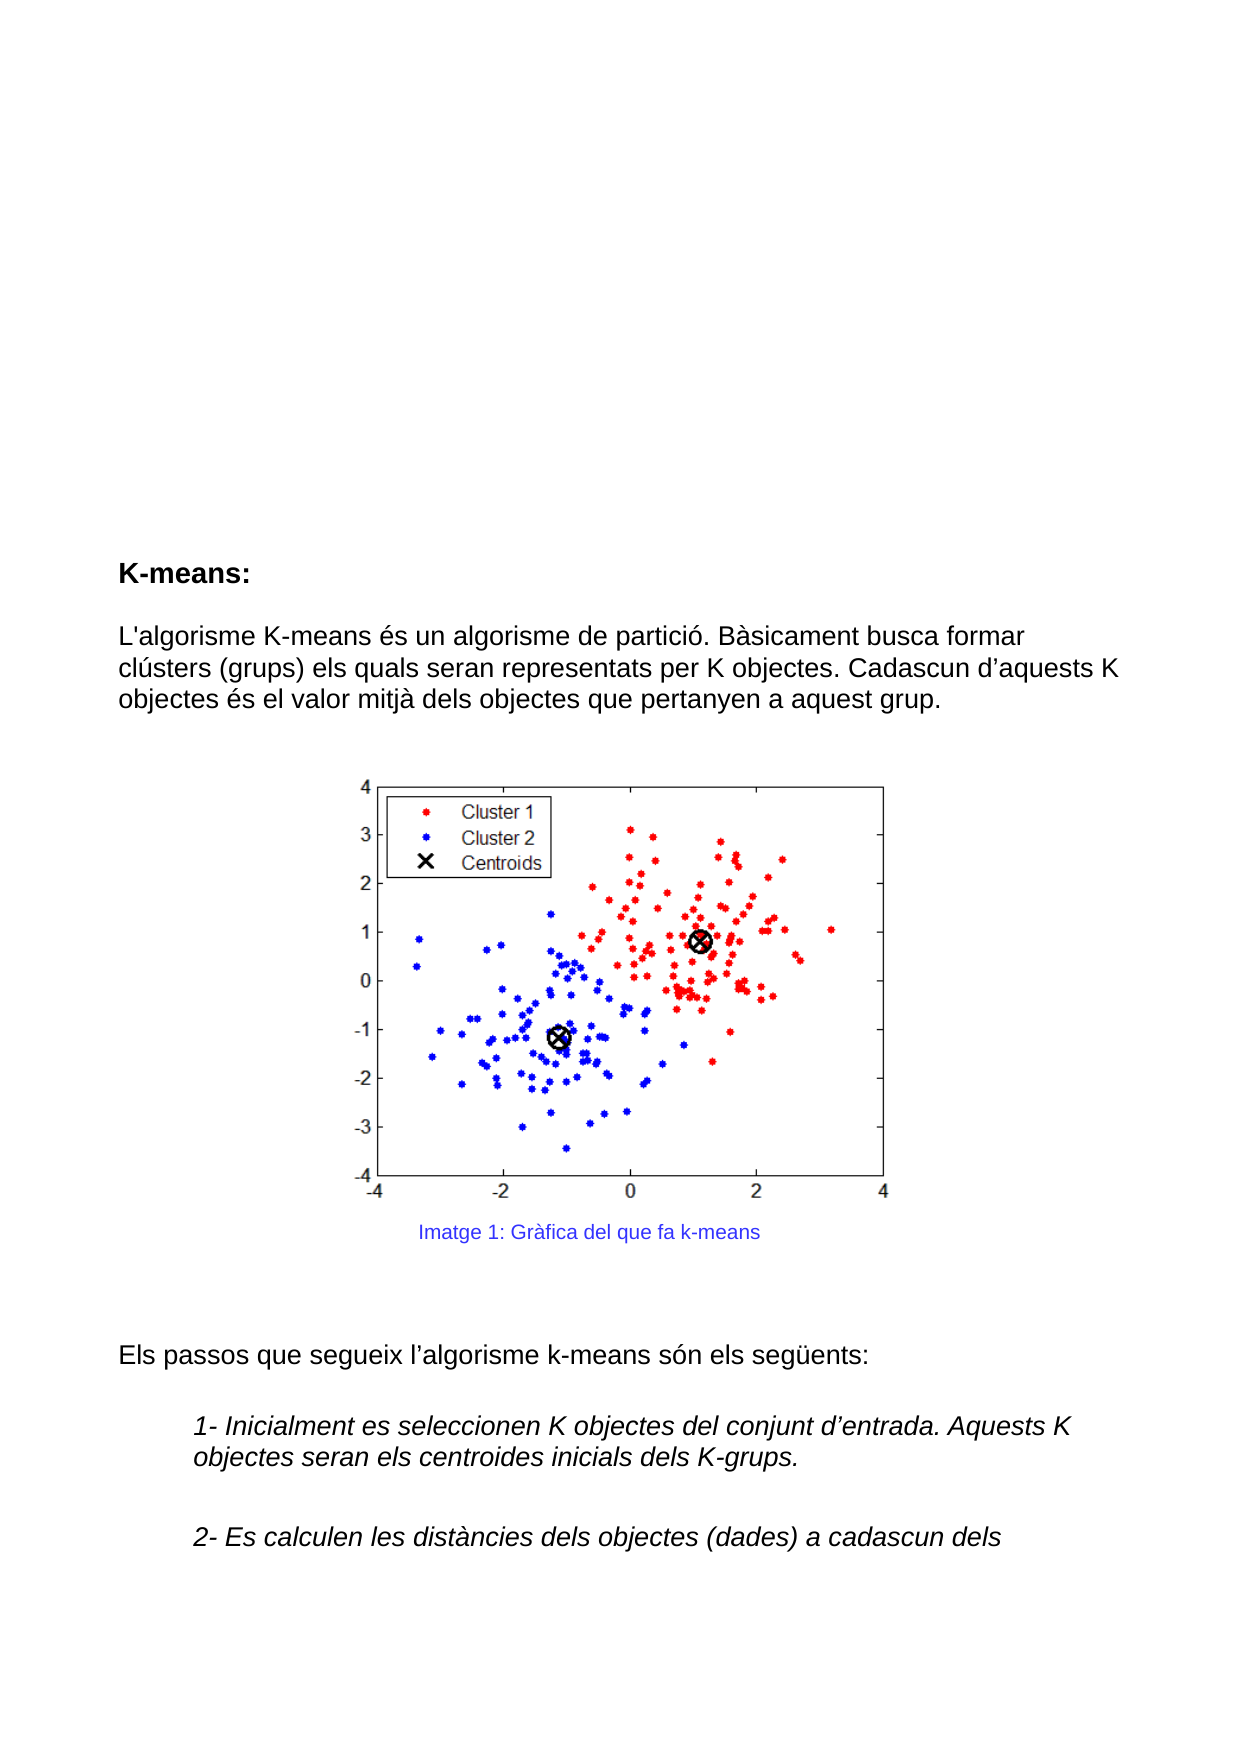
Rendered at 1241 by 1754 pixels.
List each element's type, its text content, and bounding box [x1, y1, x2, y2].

text Els passos que segueix l’algorisme k-means són els següents: [118, 1339, 1122, 1370]
text 1- Inicialment es seleccionen K objectes del conjunt d’entrada. Aquests K objectes seran els centroides inicials dels K-grups. [118, 1410, 1122, 1473]
text 2- Es calculen les distàncies dels objectes (dades) a cadascun dels [118, 1521, 1122, 1552]
text Imatge 1: Gràfica del que fa k-means [118, 1183, 1122, 1245]
picture [351, 776, 889, 1199]
text L'algorisme K-means és un algorisme de partició. Bàsicament busca formar clústers (grups) els quals seran representats per K objectes. Cadascun d’aquests K objectes és el valor mitjà dels objectes que pertanyen a aquest grup. [118, 620, 1122, 714]
text K-means: [118, 556, 1122, 589]
